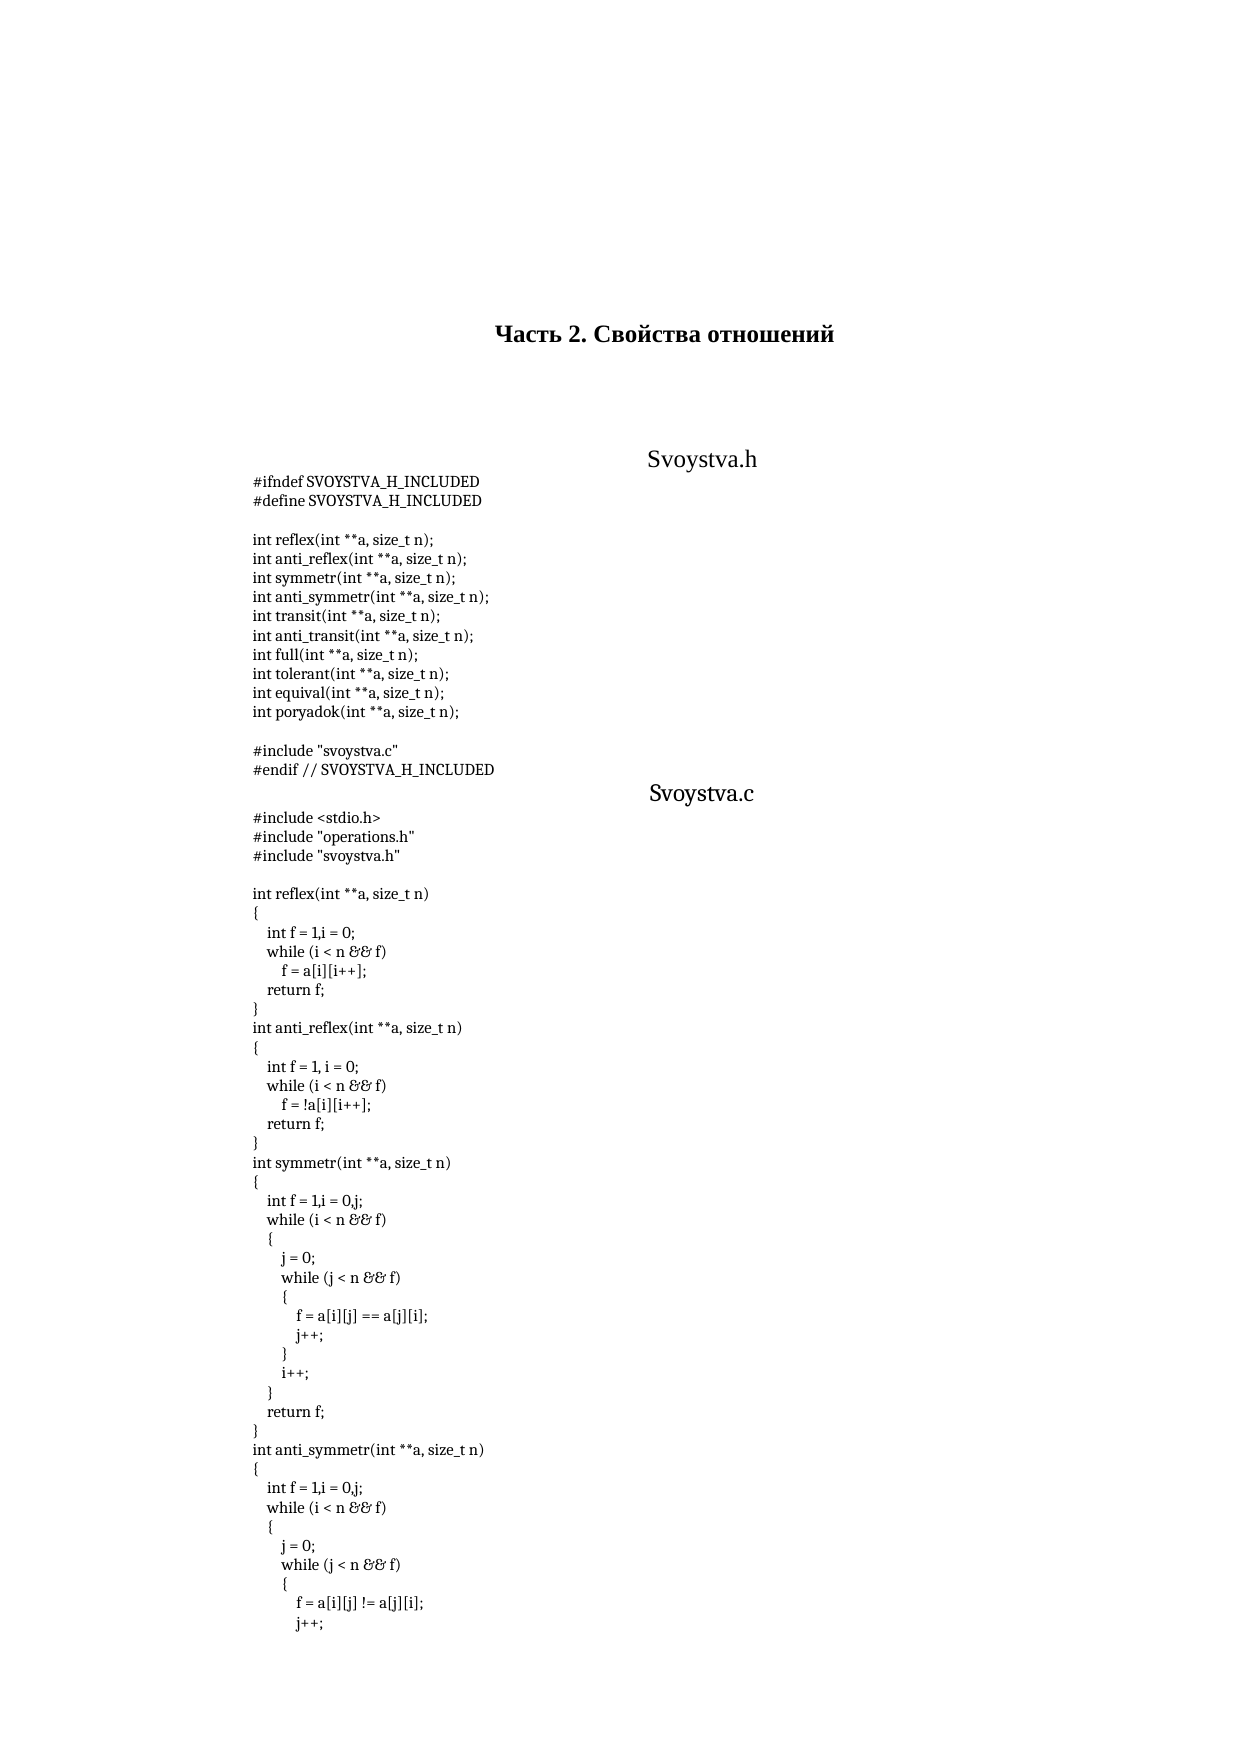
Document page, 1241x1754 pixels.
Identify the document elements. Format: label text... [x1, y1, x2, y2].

list f = a[i][j] == a[j][i]; [252, 1306, 1152, 1326]
list f = !a[i][i++]; [252, 1096, 1152, 1115]
list int f = 1,i = 0,j; [252, 1191, 1152, 1211]
list int anti_symmetr(int **a, size_t n); [252, 588, 1152, 607]
list #define SVOYSTVA_H_INCLUDED [252, 492, 1152, 511]
list return f; [252, 1115, 1152, 1134]
list while (j < n && f) [252, 1556, 1152, 1575]
list int anti_symmetr(int **a, size_t n) [252, 1441, 1152, 1460]
list Svoystva.c [252, 779, 1152, 808]
list while (i < n && f) [252, 1211, 1152, 1230]
list { [252, 1230, 1152, 1249]
list while (i < n && f) [252, 942, 1152, 961]
list int anti_transit(int **a, size_t n); [252, 626, 1152, 645]
list #include "svoystva.c" [252, 741, 1152, 760]
list while (i < n && f) [252, 1498, 1152, 1517]
list { [252, 904, 1152, 923]
list int reflex(int **a, size_t n); [252, 530, 1152, 549]
list j = 0; [252, 1249, 1152, 1268]
list f = a[i][i++]; [252, 961, 1152, 981]
list int f = 1,i = 0,j; [252, 1479, 1152, 1498]
list int transit(int **a, size_t n); [252, 607, 1152, 626]
list int f = 1, i = 0; [252, 1057, 1152, 1076]
list j++; [252, 1326, 1152, 1345]
list #include "operations.h" [252, 827, 1152, 846]
list int anti_reflex(int **a, size_t n) [252, 1019, 1152, 1038]
list { [252, 1172, 1152, 1191]
list } [252, 1345, 1152, 1364]
list int reflex(int **a, size_t n) [252, 885, 1152, 904]
list j = 0; [252, 1536, 1152, 1556]
text Часть 2. Свойства отношений [177, 319, 1152, 348]
list } [252, 1000, 1152, 1019]
list } [252, 1383, 1152, 1402]
list int symmetr(int **a, size_t n) [252, 1153, 1152, 1172]
list { [252, 1575, 1152, 1594]
list j++; [252, 1613, 1152, 1632]
list int full(int **a, size_t n); [252, 645, 1152, 664]
list } [252, 1421, 1152, 1441]
list int equival(int **a, size_t n); [252, 683, 1152, 703]
list return f; [252, 981, 1152, 1000]
list int tolerant(int **a, size_t n); [252, 664, 1152, 683]
list #include "svoystva.h" [252, 846, 1152, 866]
list { [252, 1287, 1152, 1306]
list i++; [252, 1364, 1152, 1383]
list } [252, 1134, 1152, 1153]
list { [252, 1517, 1152, 1536]
list return f; [252, 1402, 1152, 1421]
list #endif // SVOYSTVA_H_INCLUDED [252, 760, 1152, 779]
list while (i < n && f) [252, 1076, 1152, 1096]
list int poryadok(int **a, size_t n); [252, 703, 1152, 722]
list #ifndef SVOYSTVA_H_INCLUDED [252, 473, 1152, 492]
list Svoystva.h [252, 444, 1152, 473]
list int symmetr(int **a, size_t n); [252, 568, 1152, 588]
list while (j < n && f) [252, 1268, 1152, 1287]
list int anti_reflex(int **a, size_t n); [252, 549, 1152, 568]
list int f = 1,i = 0; [252, 923, 1152, 942]
list f = a[i][j] != a[j][i]; [252, 1594, 1152, 1613]
list { [252, 1038, 1152, 1057]
list { [252, 1460, 1152, 1479]
list #include <stdio.h> [252, 808, 1152, 827]
